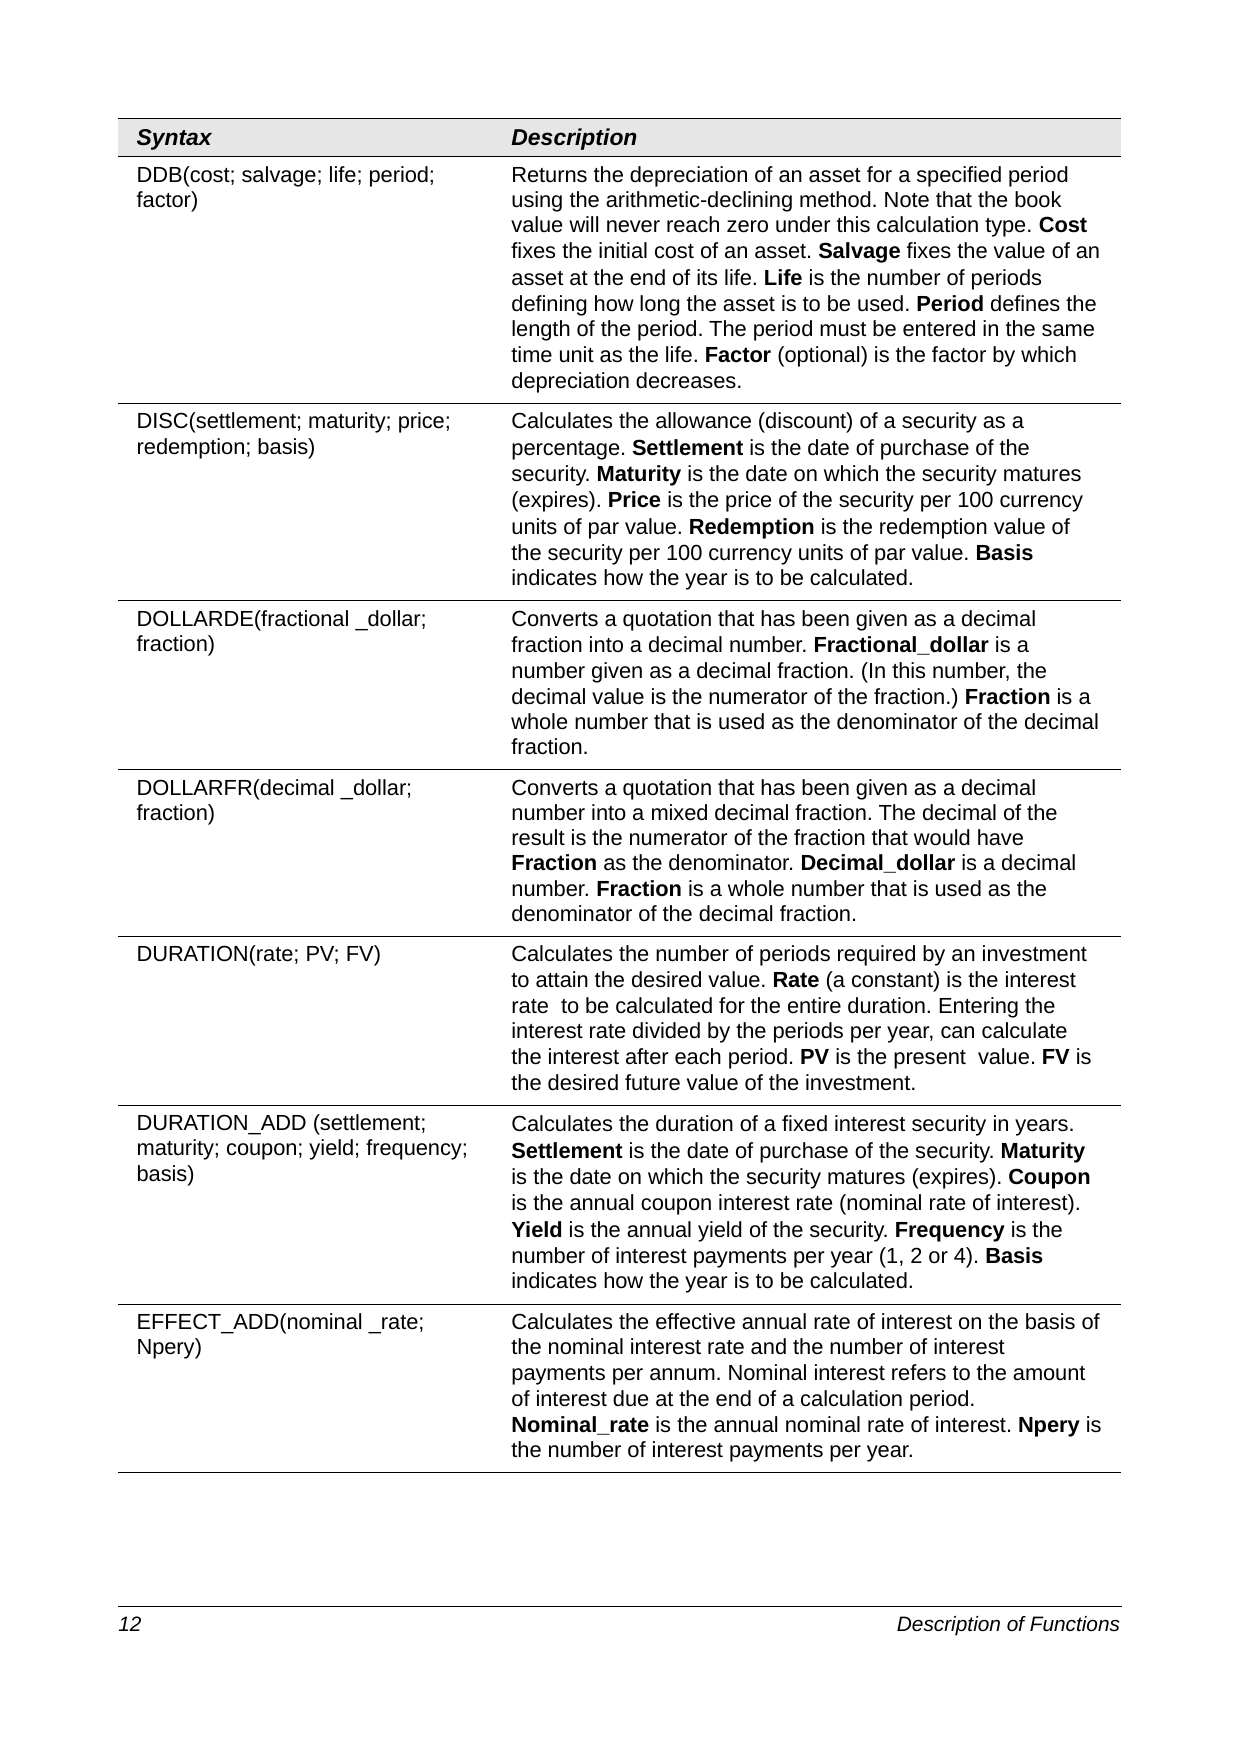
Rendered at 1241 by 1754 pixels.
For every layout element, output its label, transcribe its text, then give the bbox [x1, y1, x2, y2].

table_cell Converts a quotation that has been given as a decimal fraction into a decimal number. Fractional_dollar is a number given as a decimal fraction. (In this number, the decimal value is the numerator of the fraction.) Fraction is a whole number that is used as the denominator of the decimal fraction. [493, 601, 1121, 769]
table_header Syntax [118, 119, 493, 156]
table_cell Calculates the duration of a fixed interest security in years. Settlement is the date of purchase of the security. Maturity is the date on which the security matures (expires). Coupon is the annual coupon interest rate (nominal rate of interest). Yield is the annual yield of the security. Frequency is the number of interest payments per year (1, 2 or 4). Basis indicates how the year is to be calculated. [493, 1106, 1121, 1303]
table_cell Calculates the effective annual rate of interest on the basis of the nominal interest rate and the number of interest payments per annum. Nominal interest refers to the amount of interest due at the end of a calculation period. Nominal_rate is the annual nominal rate of interest. Npery is the number of interest payments per year. [493, 1305, 1121, 1472]
table_cell Calculates the allowance (discount) of a security as a percentage. Settlement is the date of purchase of the security. Maturity is the date on which the security matures (expires). Price is the price of the security per 100 currency units of par value. Redemption is the redemption value of the security per 100 currency units of par value. Basis indicates how the year is to be calculated. [493, 404, 1121, 600]
table_cell DURATION_ADD (settlement; maturity; coupon; yield; frequency; basis) [118, 1106, 493, 1303]
table_cell Converts a quotation that has been given as a decimal number into a mixed decimal fraction. The decimal of the result is the numerator of the fraction that would have Fraction as the denominator. Decimal_dollar is a decimal number. Fraction is a whole number that is used as the denominator of the decimal fraction. [493, 770, 1121, 936]
table_cell DDB(cost; salvage; life; period; factor) [118, 157, 493, 403]
table_cell DOLLARFR(decimal _dollar; fraction) [118, 770, 493, 936]
table_cell DURATION(rate; PV; FV) [118, 937, 493, 1104]
table_cell DISC(settlement; maturity; price; redemption; basis) [118, 404, 493, 600]
table_cell DOLLARDE(fractional _dollar; fraction) [118, 601, 493, 769]
table_cell Calculates the number of periods required by an investment to attain the desired value. Rate (a constant) is the interest rate to be calculated for the entire duration. Entering the interest rate divided by the periods per year, can calculate the interest after each period. PV is the present value. FV is the desired future value of the investment. [493, 937, 1121, 1104]
table_cell Returns the depreciation of an asset for a specified period using the arithmetic-declining method. Note that the book value will never reach zero under this calculation type. Cost fixes the initial cost of an asset. Salvage fixes the value of an asset at the end of its life. Life is the number of periods defining how long the asset is to be used. Period defines the length of the period. The period must be entered in the same time unit as the life. Factor (optional) is the factor by which depreciation decreases. [493, 157, 1121, 403]
table_cell EFFECT_ADD(nominal _rate; Npery) [118, 1305, 493, 1472]
table_header Description [493, 119, 1121, 156]
